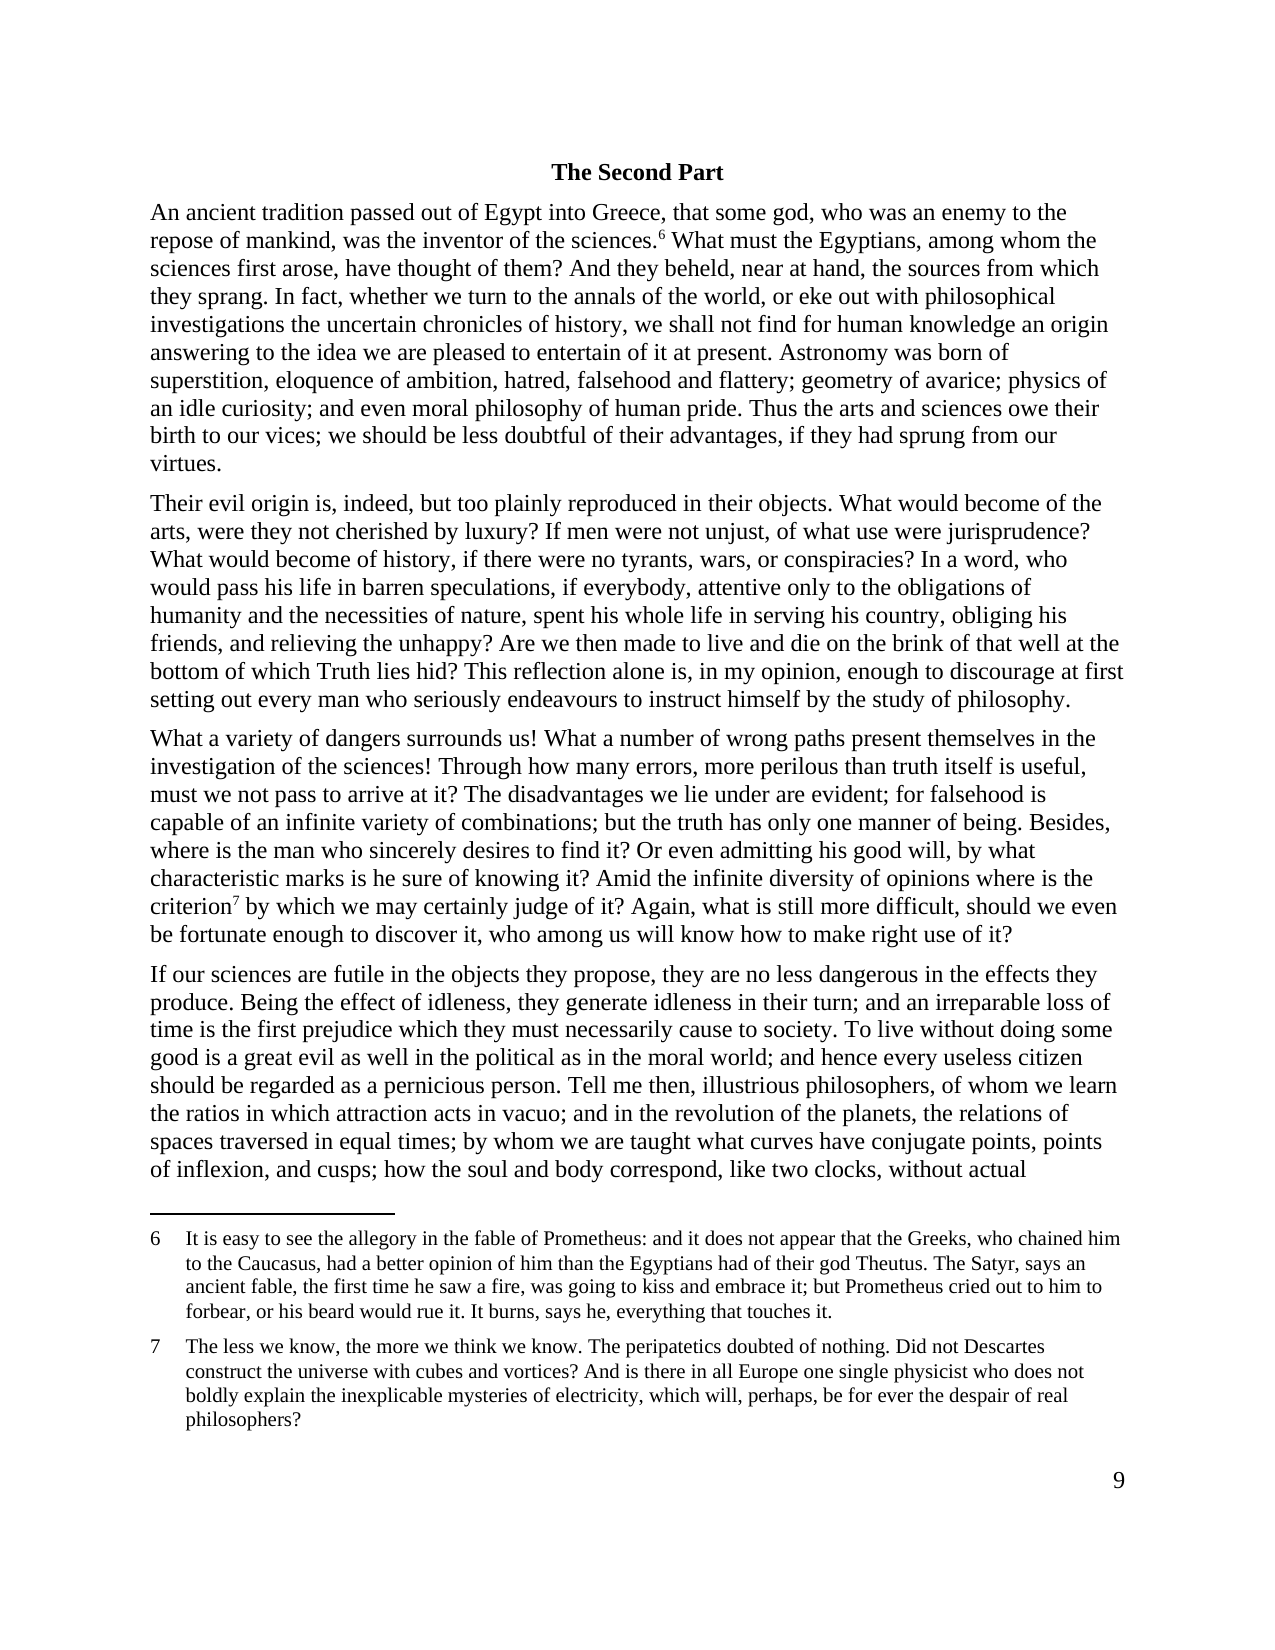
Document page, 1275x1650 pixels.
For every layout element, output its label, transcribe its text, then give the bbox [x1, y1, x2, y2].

text Their evil origin is, indeed, but too plainly reproduced in their objects. What would become of the arts, were they not cherished by luxury? If men were not unjust, of what use were jurisprudence? What would become of history, if there were no tyrants, wars, or conspiracies? In a word, who would pass his life in barren speculations, if everybody, attentive only to the obligations of humanity and the necessities of nature, spent his whole life in serving his country, obliging his friends, and relieving the unhappy? Are we then made to live and die on the brink of that well at the bottom of which Truth lies hid? This reflection alone is, in my opinion, enough to discourage at first setting out every man who seriously endeavours to instruct himself by the study of philosophy. [150, 489, 1125, 712]
text If our sciences are futile in the objects they propose, they are no less dangerous in the effects they produce. Being the effect of idleness, they generate idleness in their turn; and an irreparable loss of time is the first prejudice which they must necessarily cause to society. To live without doing some good is a great evil as well in the political as in the moral world; and hence every useless citizen should be regarded as a pernicious person. Tell me then, illustrious philosophers, of whom we learn the ratios in which attraction acts in vacuo; and in the revolution of the planets, the relations of spaces traversed in equal times; by whom we are taught what curves have conjugate points, points of inflexion, and cusps; how the soul and body correspond, like two clocks, without actual [150, 959, 1125, 1183]
text What a variety of dangers surrounds us! What a number of wrong paths present themselves in the investigation of the sciences! Through how many errors, more perilous than truth itself is useful, must we not pass to arrive at it? The disadvantages we lie under are evident; for falsehood is capable of an infinite variety of combinations; but the truth has only one manner of being. Besides, where is the man who sincerely desires to find it? Or even admitting his good will, by what characteristic marks is he sure of knowing it? Amid the infinite diversity of opinions where is the criterion by which we may certainly judge of it? Again, what is still more difficult, should we even be fortunate enough to discover it, who among us will know how to make right use of it? [150, 724, 1125, 947]
text An ancient tradition passed out of Egypt into Greece, that some god, who was an enemy to the repose of mankind, was the inventor of the sciences. What must the Egyptians, among whom the sciences first arose, have thought of them? And they beheld, near at hand, the sources from which they sprang. In fact, whether we turn to the annals of the world, or eke out with philosophical investigations the uncertain chronicles of history, we shall not find for human knowledge an origin answering to the idea we are pleased to entertain of it at present. Astronomy was born of superstition, eloquence of ambition, hatred, falsehood and flattery; geometry of avarice; physics of an idle curiosity; and even moral philosophy of human pride. Thus the arts and sciences owe their birth to our vices; we should be less doubtful of their advantages, if they had sprung from our virtues. [150, 198, 1125, 477]
text The less we know, the more we think we know. The peripatetics doubted of nothing. Did not Descartes construct the universe with cubes and vortices? And is there in all Europe one single physicist who does not boldly explain the inexplicable mysteries of electricity, which will, perhaps, be for ever the despair of real philosophers? [150, 1334, 1125, 1431]
text It is easy to see the allegory in the fable of Prometheus: and it does not appear that the Greeks, who chained him to the Caucasus, had a better opinion of him than the Egyptians had of their god Theutus. The Satyr, says an ancient fable, the first time he saw a fire, was going to kiss and embrace it; but Prometheus cried out to him to forbear, or his beard would rue it. It burns, says he, everything that touches it. [150, 1226, 1125, 1323]
text The Second Part [150, 156, 1125, 186]
